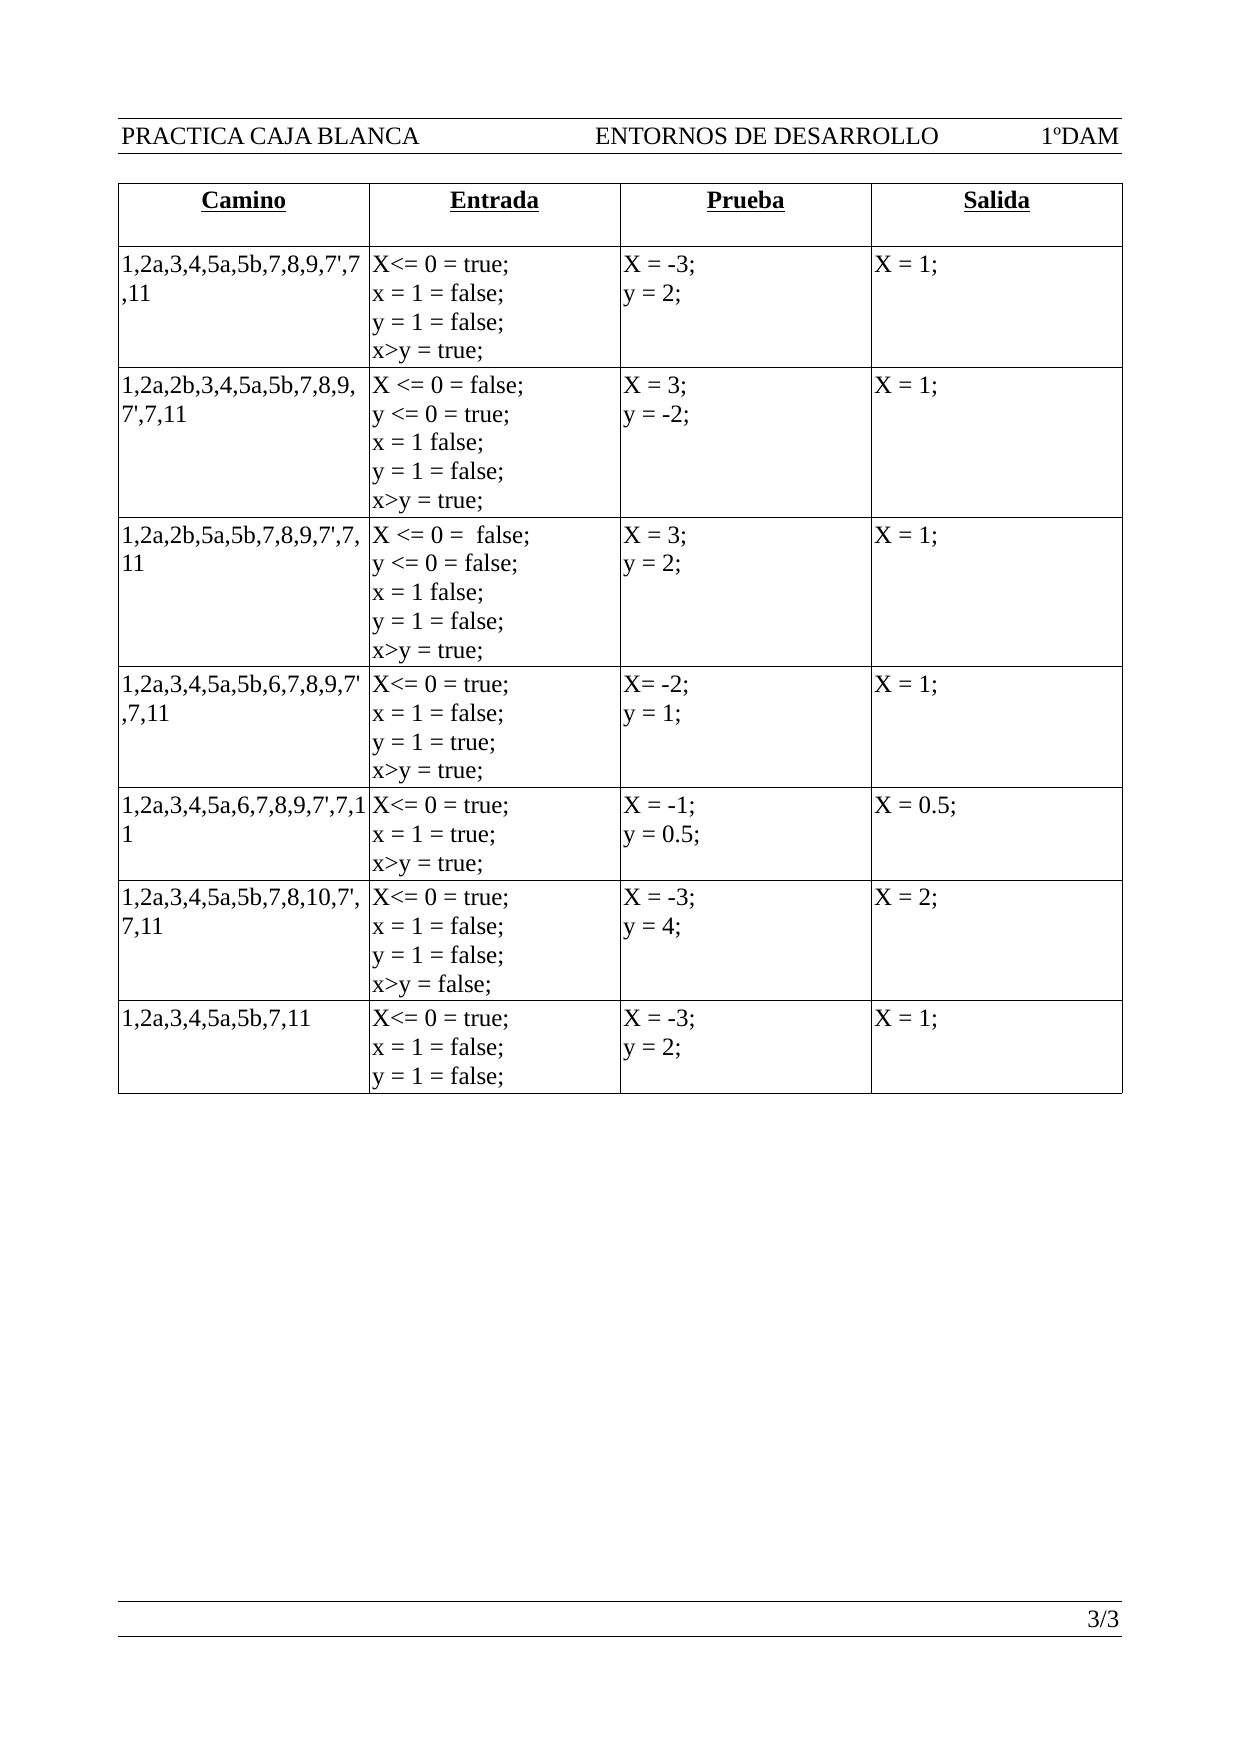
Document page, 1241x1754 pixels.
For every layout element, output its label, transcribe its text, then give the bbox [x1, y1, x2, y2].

table_cell 1,2a,3,4,5a,5b,7,8,10,7',7,11 [119, 881, 369, 1000]
table_cell X = 2; [872, 881, 1122, 1000]
table_cell X = 0.5; [872, 788, 1122, 879]
table_header Salida [872, 184, 1122, 246]
table_cell 1,2a,2b,5a,5b,7,8,9,7',7,11 [119, 518, 369, 666]
table_cell X<= 0 = true; x = 1 = false; y = 1 = false; x>y = false; [370, 881, 620, 1000]
table_header Camino [119, 184, 369, 246]
table_cell X<= 0 = true; x = 1 = false; y = 1 = false; [370, 1001, 620, 1093]
table_cell X = -1; y = 0.5; [621, 788, 871, 879]
table_cell X = 1; [872, 1001, 1122, 1093]
table_header Entrada [370, 184, 620, 246]
table_header Prueba [621, 184, 871, 246]
table_cell X<= 0 = true; x = 1 = false; y = 1 = true; x>y = true; [370, 667, 620, 787]
table_cell X = 1; [872, 518, 1122, 666]
table_cell X = -3; y = 4; [621, 881, 871, 1000]
table_cell X = -3; y = 2; [621, 247, 871, 367]
table_cell X = 1; [872, 247, 1122, 367]
table_cell X <= 0 = false; y <= 0 = false; x = 1 false; y = 1 = false; x>y = true; [370, 518, 620, 666]
table_cell 1,2a,2b,3,4,5a,5b,7,8,9,7',7,11 [119, 368, 369, 517]
table_cell X<= 0 = true; x = 1 = true; x>y = true; [370, 788, 620, 879]
table_cell X <= 0 = false; y <= 0 = true; x = 1 false; y = 1 = false; x>y = true; [370, 368, 620, 517]
table_cell 1,2a,3,4,5a,5b,7,8,9,7',7,11 [119, 247, 369, 367]
table_cell X= -2; y = 1; [621, 667, 871, 787]
table_cell X = 1; [872, 368, 1122, 517]
table_cell X = 3; y = 2; [621, 518, 871, 666]
table_cell X = 3; y = -2; [621, 368, 871, 517]
table_cell X = -3; y = 2; [621, 1001, 871, 1093]
table_cell 1,2a,3,4,5a,5b,6,7,8,9,7',7,11 [119, 667, 369, 787]
table_cell X<= 0 = true; x = 1 = false; y = 1 = false; x>y = true; [370, 247, 620, 367]
table_cell 1,2a,3,4,5a,6,7,8,9,7',7,11 [119, 788, 369, 879]
table_cell X = 1; [872, 667, 1122, 787]
table_cell 1,2a,3,4,5a,5b,7,11 [119, 1001, 369, 1093]
